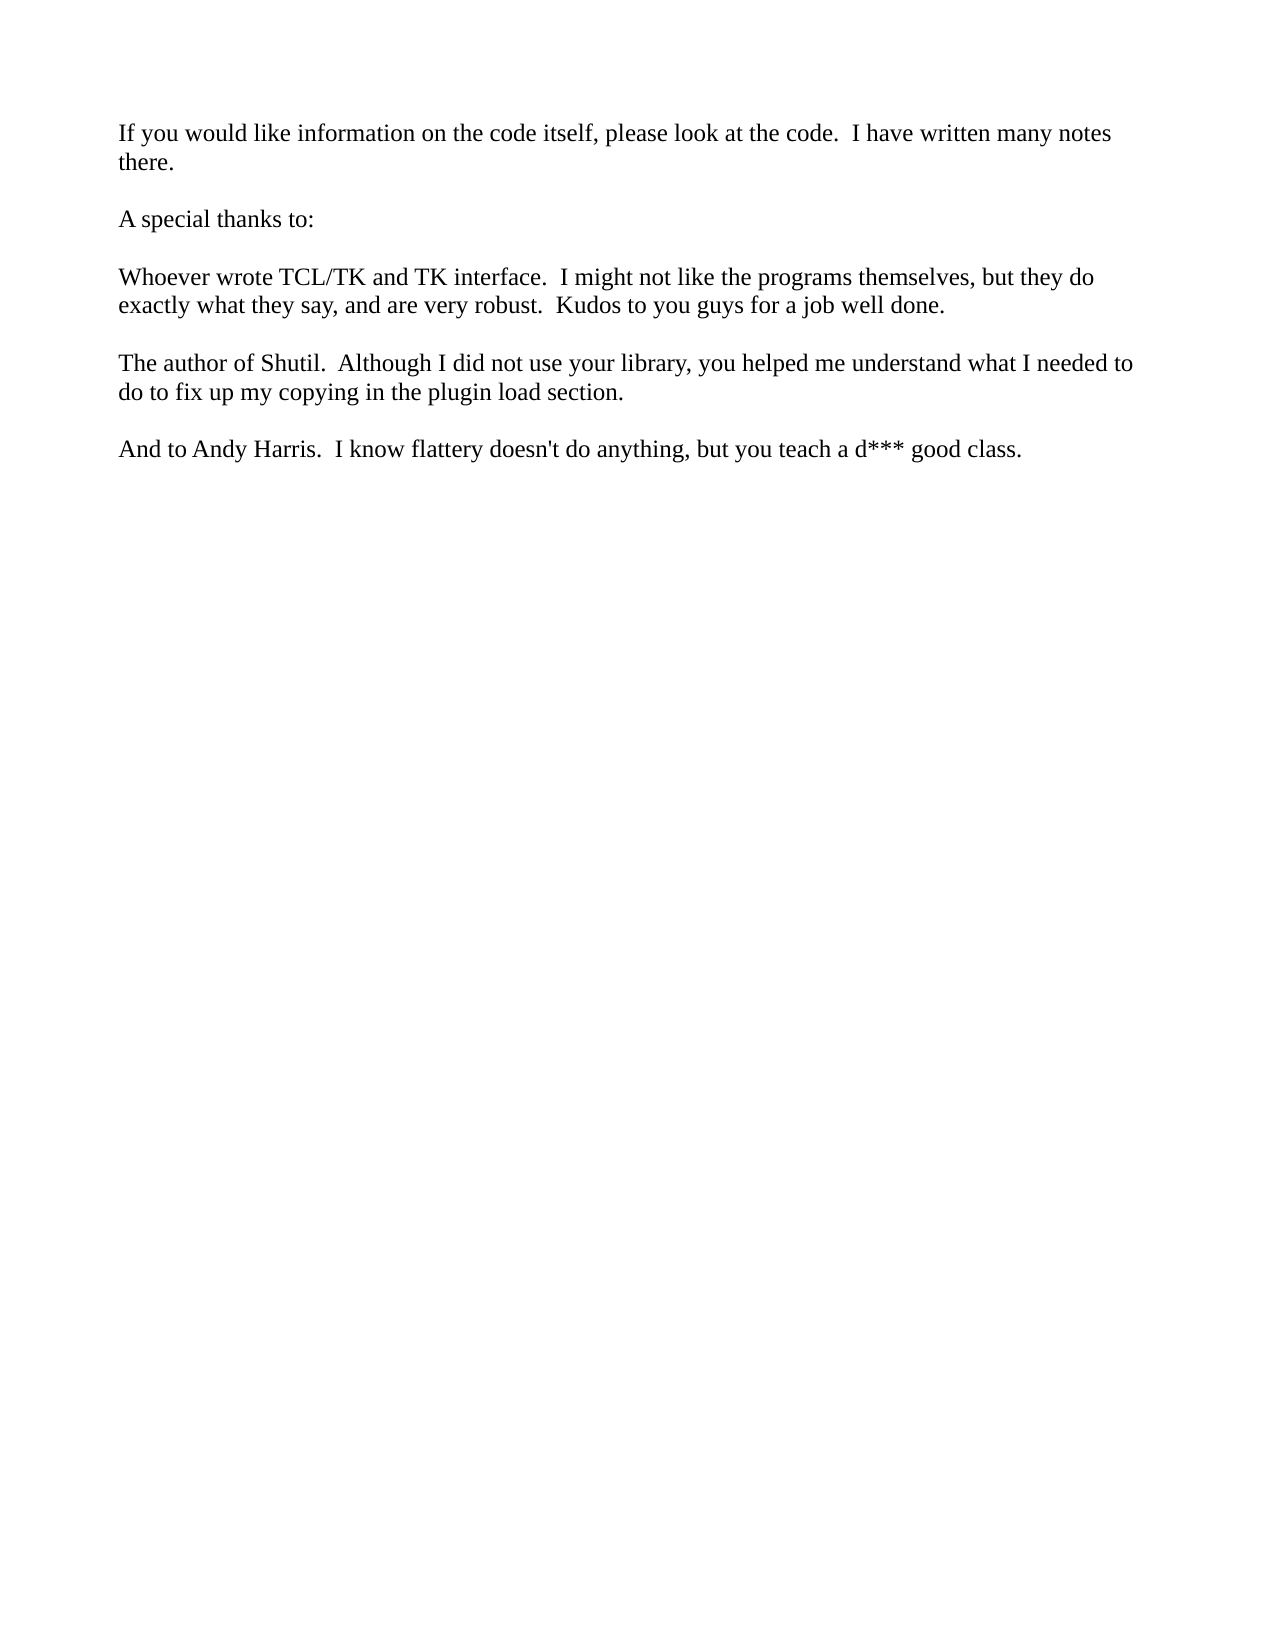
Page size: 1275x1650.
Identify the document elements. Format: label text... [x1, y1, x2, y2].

text A special thanks to: [118, 204, 1157, 233]
text The author of Shutil. Although I did not use your library, you helped me understand what I needed to do to fix up my copying in the plugin load section. [118, 348, 1157, 406]
text Whoever wrote TCL/TK and TK interface. I might not like the programs themselves, but they do exactly what they say, and are very robust. Kudos to you guys for a job well done. [118, 262, 1157, 319]
text If you would like information on the code itself, please look at the code. I have written many notes there. [118, 118, 1157, 176]
text And to Andy Harris. I know flattery doesn't do anything, but you teach a d*** good class. [118, 434, 1157, 463]
